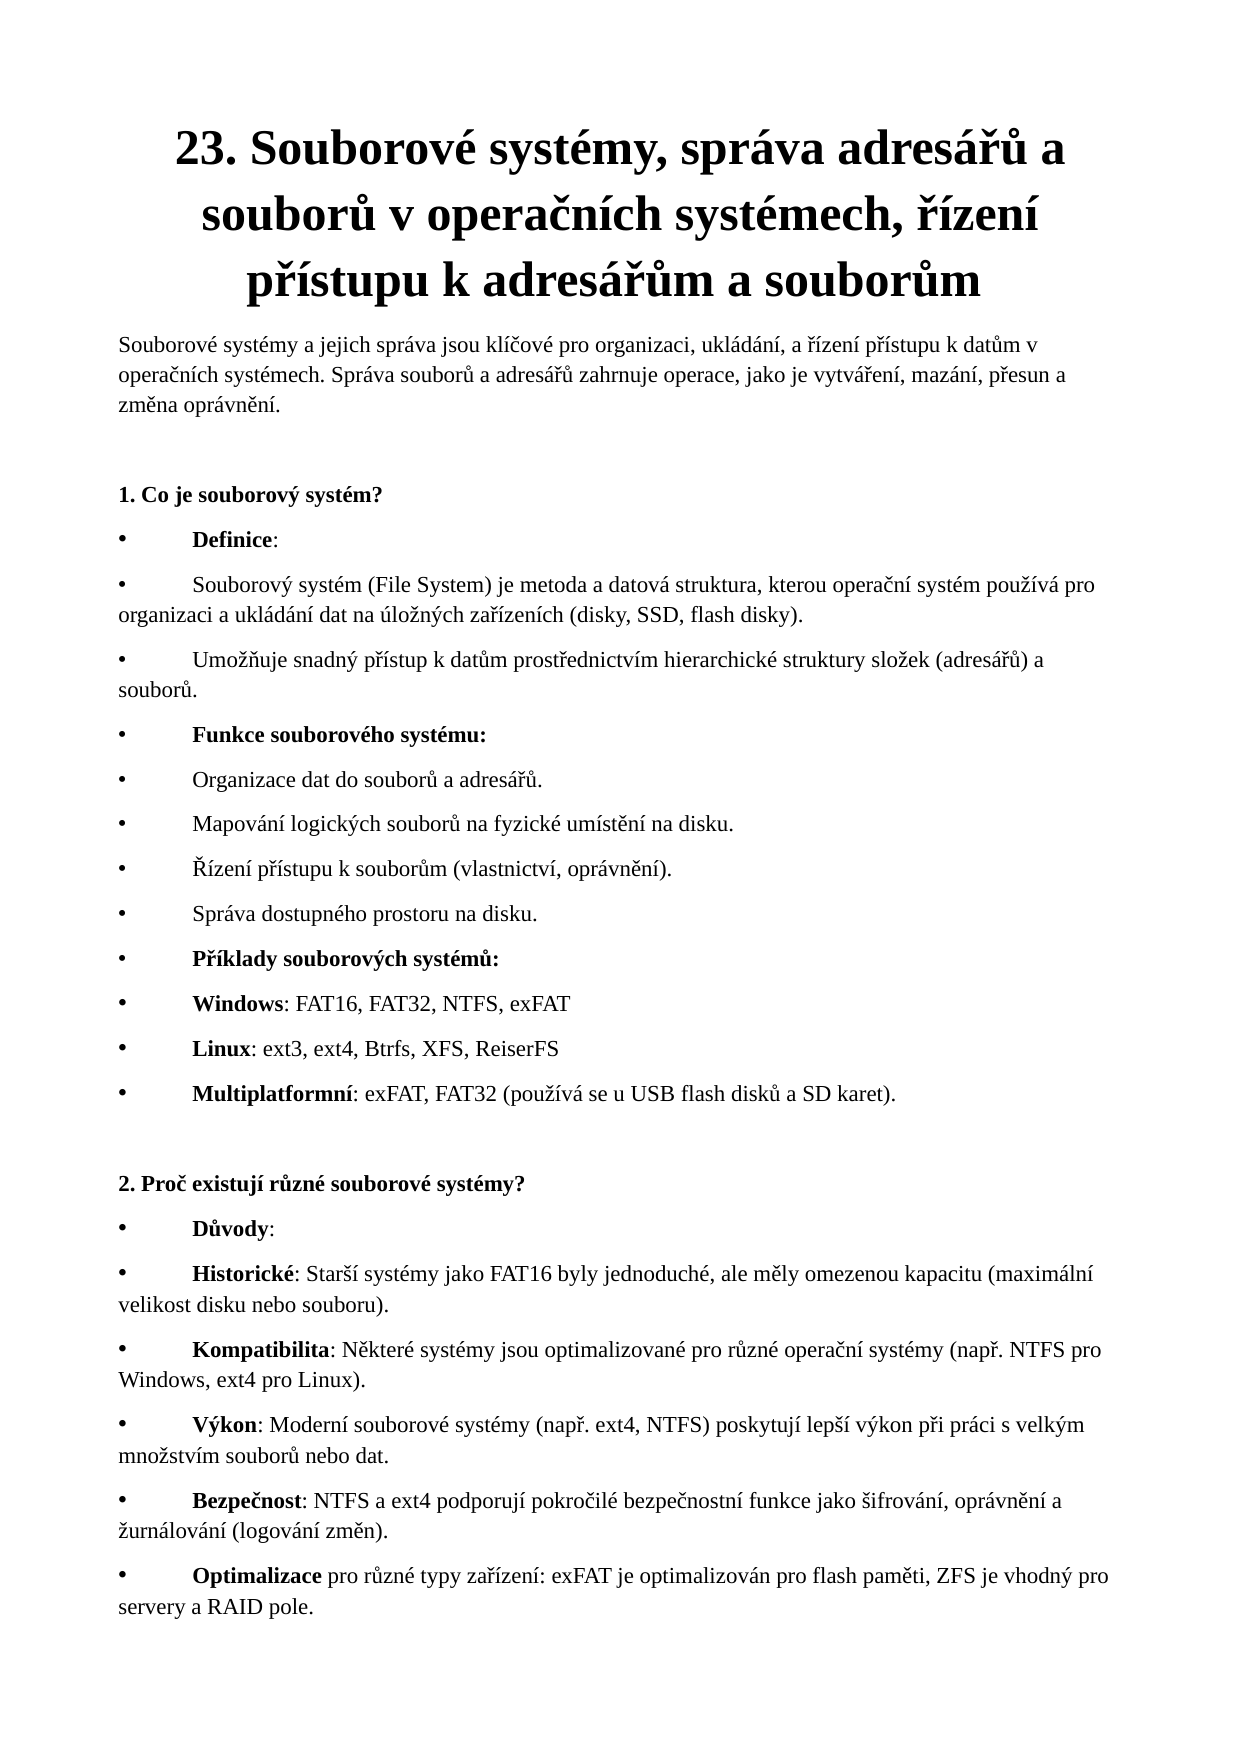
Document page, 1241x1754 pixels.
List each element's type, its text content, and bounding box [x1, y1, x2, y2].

list Výkon: Moderní souborové systémy (např. ext4, NTFS) poskytují lepší výkon při práci s velkým množstvím souborů nebo dat. [118, 1411, 1122, 1468]
list Organizace dat do souborů a adresářů. [118, 766, 1122, 792]
list Linux: ext3, ext4, Btrfs, XFS, ReiserFS [118, 1035, 1122, 1062]
list Bezpečnost: NTFS a ext4 podporují pokročilé bezpečnostní funkce jako šifrování, oprávnění a žurnálování (logování změn). [118, 1487, 1122, 1544]
list Definice: [118, 526, 1122, 552]
list Správa dostupného prostoru na disku. [118, 900, 1122, 926]
list Windows: FAT16, FAT32, NTFS, exFAT [118, 990, 1122, 1016]
list Mapování logických souborů na fyzické umístění na disku. [118, 811, 1122, 837]
list Umožňuje snadný přístup k datům prostřednictvím hierarchické struktury složek (adresářů) a souborů. [118, 646, 1122, 702]
list Kompatibilita: Některé systémy jsou optimalizované pro různé operační systémy (např. NTFS pro Windows, ext4 pro Linux). [118, 1336, 1122, 1393]
text 1. Co je souborový systém? [118, 481, 1122, 507]
list Souborový systém (File System) je metoda a datová struktura, kterou operační systém používá pro organizaci a ukládání dat na úložných zařízeních (disky, SSD, flash disky). [118, 571, 1122, 627]
list Důvody: [118, 1215, 1122, 1242]
text 2. Proč existují různé souborové systémy? [118, 1170, 1122, 1197]
text Souborové systémy a jejich správa jsou klíčové pro organizaci, ukládání, a řízení přístupu k datům v operačních systémech. Správa souborů a adresářů zahrnuje operace, jako je vytváření, mazání, přesun a změna oprávnění. [118, 331, 1122, 418]
list Multiplatformní: exFAT, FAT32 (používá se u USB flash disků a SD karet). [118, 1080, 1122, 1107]
list Historické: Starší systémy jako FAT16 byly jednoduché, ale měly omezenou kapacitu (maximální velikost disku nebo souboru). [118, 1261, 1122, 1317]
list Optimalizace pro různé typy zařízení: exFAT je optimalizován pro flash paměti, ZFS je vhodný pro servery a RAID pole. [118, 1562, 1122, 1619]
list Příklady souborových systémů: [118, 945, 1122, 971]
list Řízení přístupu k souborům (vlastnictví, oprávnění). [118, 855, 1122, 882]
text 23. Souborové systémy, správa adresářů a souborů v operačních systémech, řízení přístupu k adresářům a souborům [118, 118, 1122, 308]
list Funkce souborového systému: [118, 721, 1122, 747]
